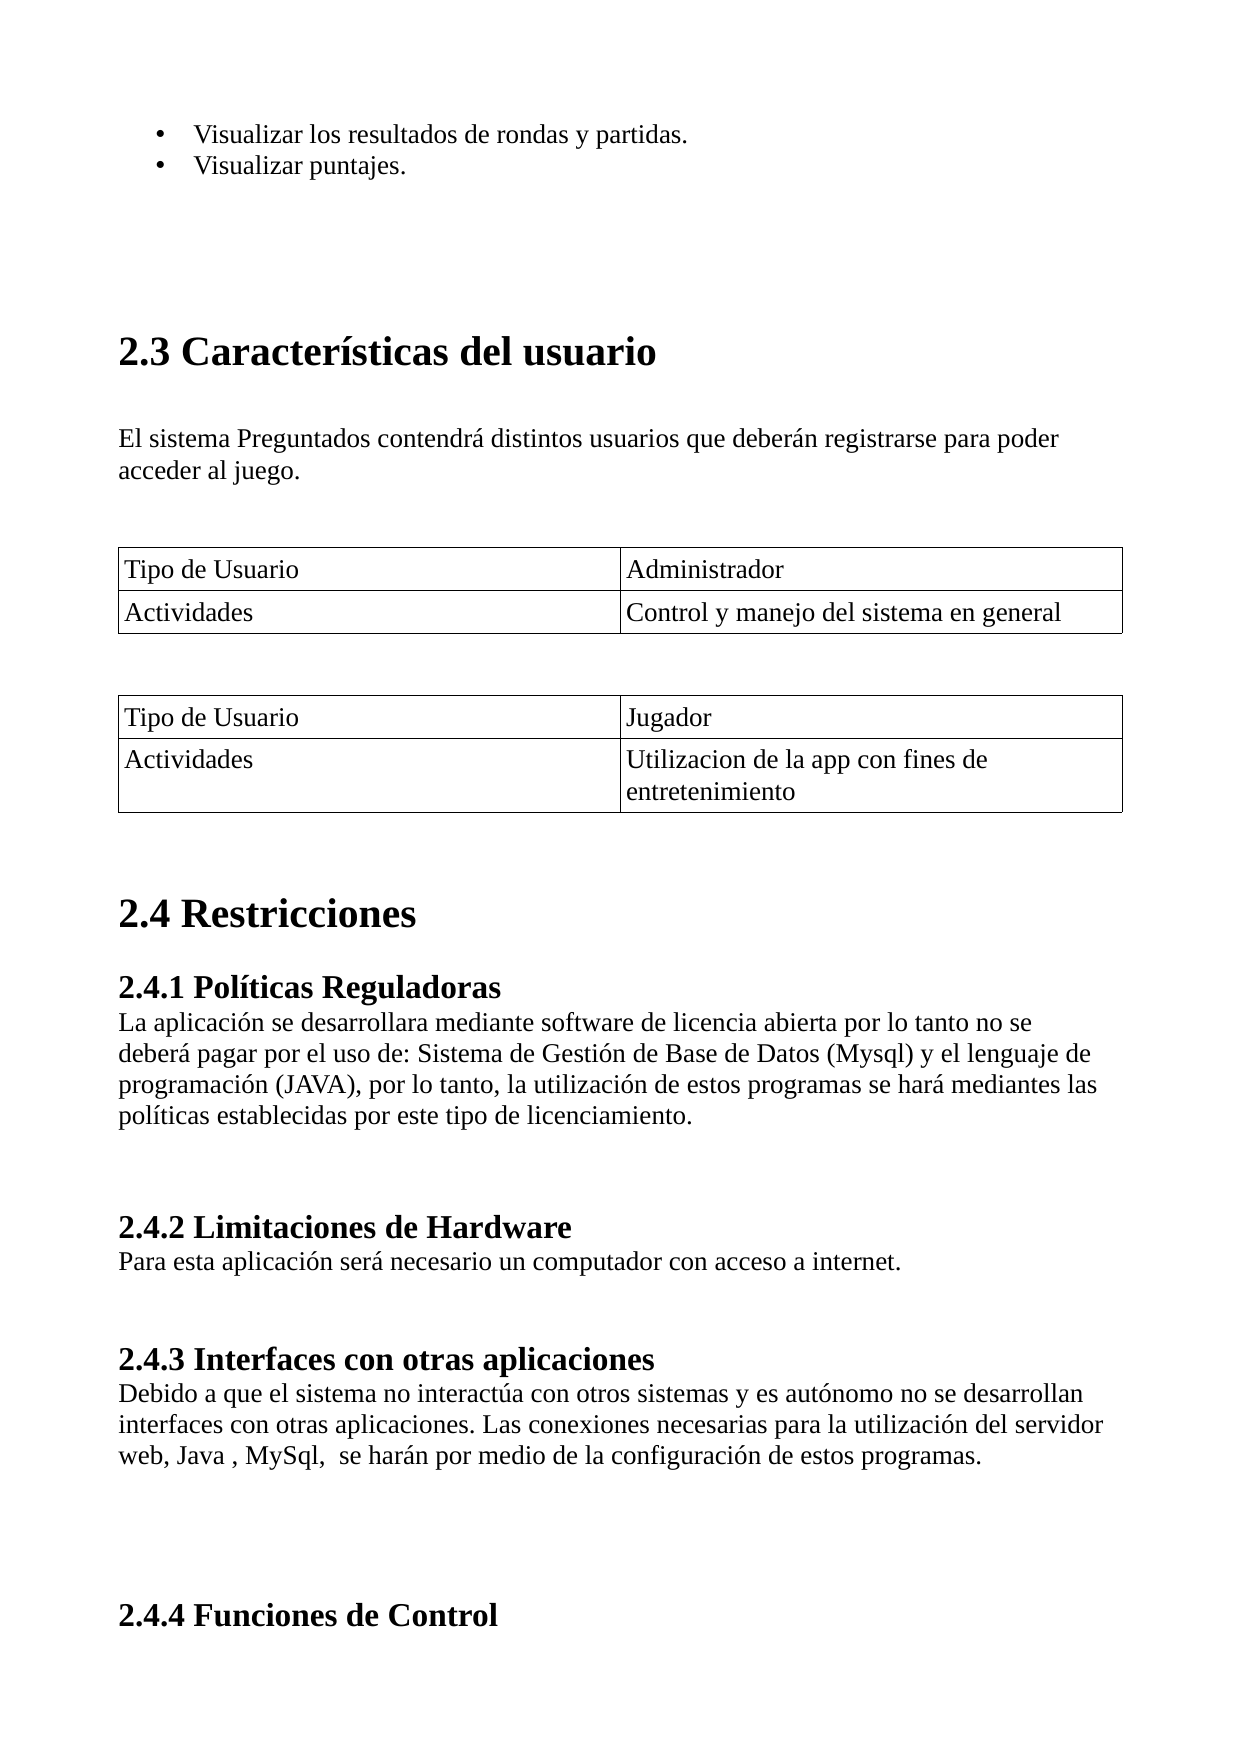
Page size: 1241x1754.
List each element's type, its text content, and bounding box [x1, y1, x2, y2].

table_header Tipo de Usuario [119, 548, 620, 590]
text El sistema Preguntados contendrá distintos usuarios que deberán registrarse para poder acceder al juego. [118, 423, 1122, 485]
text La aplicación se desarrollara mediante software de licencia abierta por lo tanto no se [118, 1006, 1122, 1037]
table_cell Actividades [119, 739, 620, 812]
text Para esta aplicación será necesario un computador con acceso a internet. [118, 1245, 1122, 1276]
table_cell Actividades [119, 591, 620, 633]
table_cell Utilizacion de la app con fines de entretenimiento [621, 739, 1122, 812]
table_cell Control y manejo del sistema en general [621, 591, 1122, 633]
text 2.4.2 Limitaciones de Hardware [118, 1207, 1122, 1245]
text 2.3 Características del usuario [118, 327, 1122, 375]
table_header Tipo de Usuario [119, 696, 620, 738]
list Visualizar puntajes. [156, 149, 1122, 181]
text 2.4.3 Interfaces con otras aplicaciones [118, 1339, 1122, 1377]
text 2.4 Restricciones [118, 888, 1122, 936]
text 2.4.1 Políticas Reguladoras [118, 967, 1122, 1006]
list Visualizar los resultados de rondas y partidas. [156, 118, 1122, 149]
text Debido a que el sistema no interactúa con otros sistemas y es autónomo no se desarrollan interfaces con otras aplicaciones. Las conexiones necesarias para la utilización del servidor web, Java , MySql, se harán por medio de la configuración de estos programas. [118, 1377, 1122, 1471]
text 2.4.4 Funciones de Control [118, 1595, 1122, 1633]
table_header Administrador [621, 548, 1122, 590]
table_header Jugador [621, 696, 1122, 738]
text deberá pagar por el uso de: Sistema de Gestión de Base de Datos (Mysql) y el lenguaje de programación (JAVA), por lo tanto, la utilización de estos programas se hará mediantes las políticas establecidas por este tipo de licenciamiento. [118, 1037, 1122, 1130]
